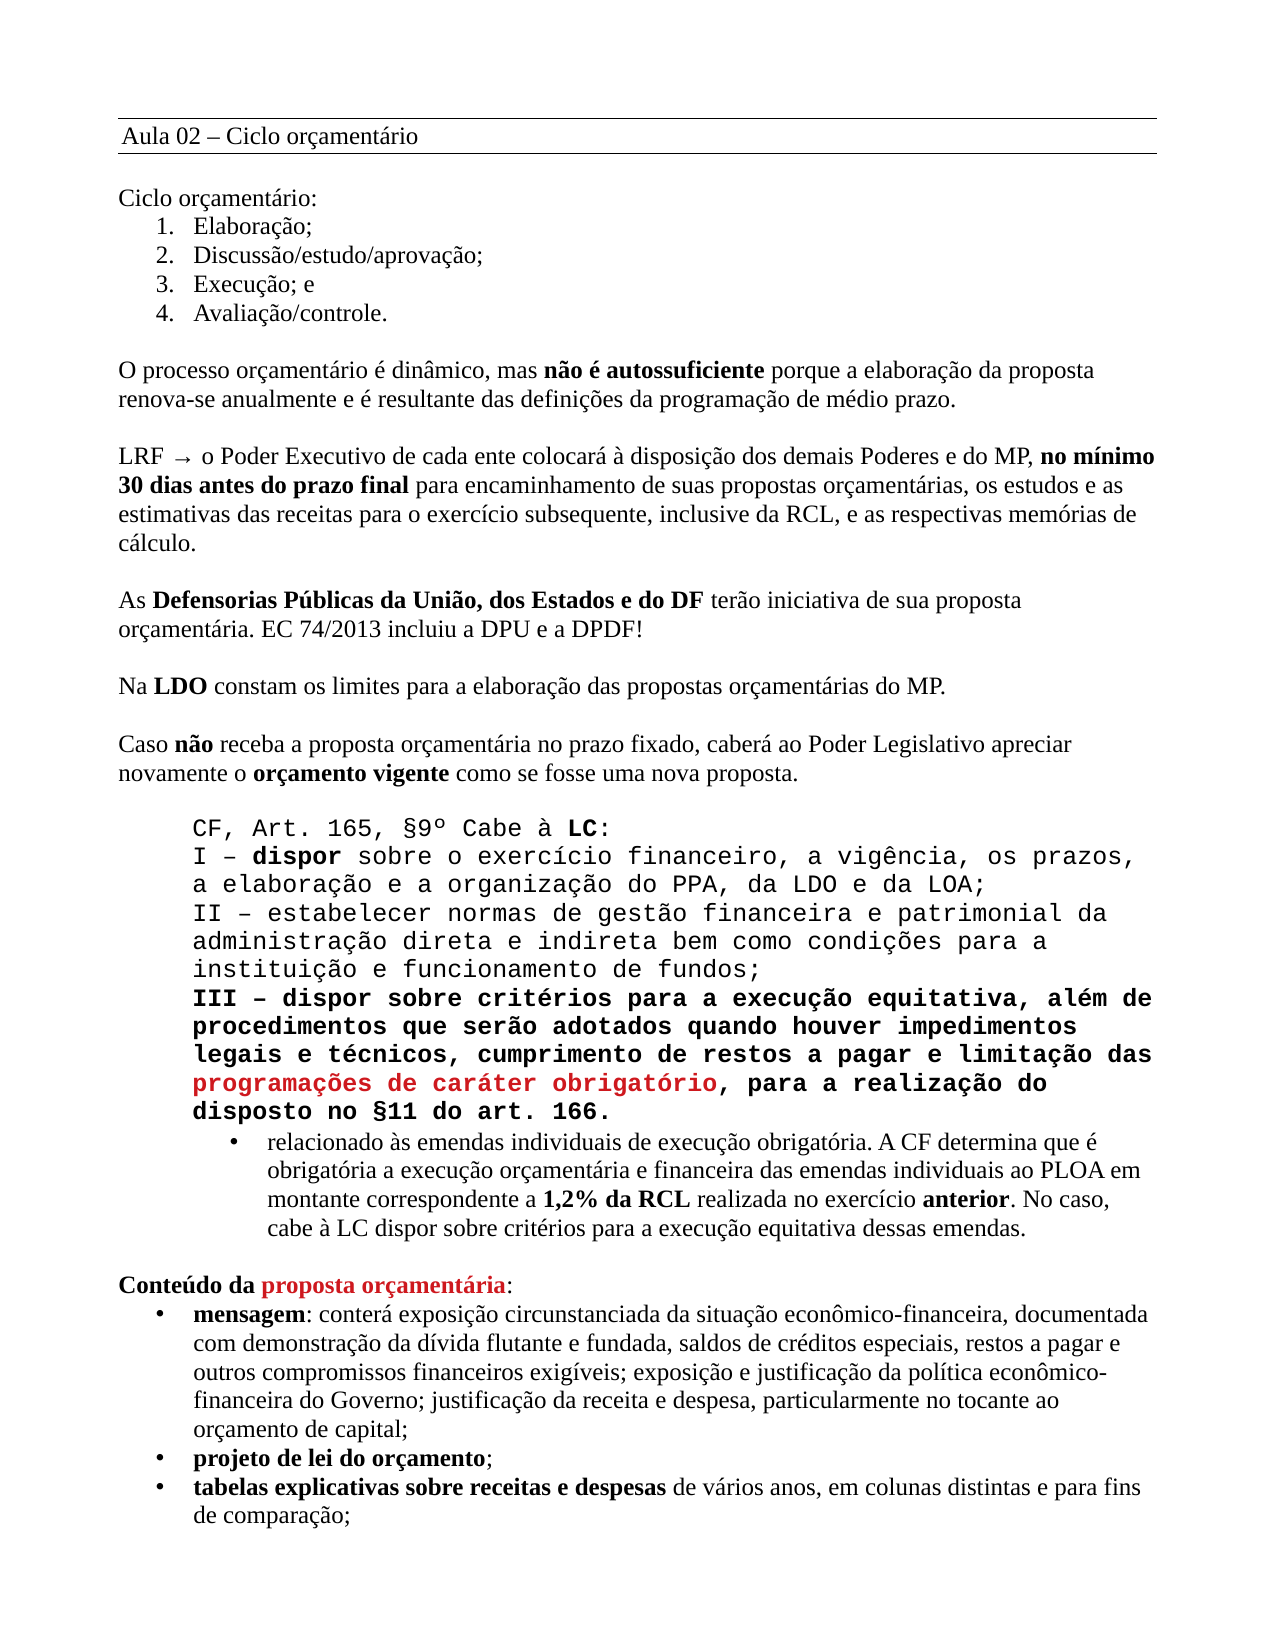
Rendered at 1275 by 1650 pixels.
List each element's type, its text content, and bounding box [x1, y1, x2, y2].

list Elaboração; [156, 211, 1157, 240]
list projeto de lei do orçamento; [156, 1443, 1157, 1472]
list Avaliação/controle. [156, 298, 1157, 326]
list tabelas explicativas sobre receitas e despesas de vários anos, em colunas distintas e para fins de comparação; [156, 1472, 1157, 1529]
text LRF → o Poder Executivo de cada ente colocará à disposição dos demais Poderes e do MP, no mínimo 30 dias antes do prazo final para encaminhamento de suas propostas orçamentárias, os estudos e as estimativas das receitas para o exercício subsequente, inclusive da RCL, e as respectivas memórias de cálculo. [118, 441, 1157, 556]
text III – dispor sobre critérios para a execução equitativa, além de procedimentos que serão adotados quando houver impedimentos legais e técnicos, cumprimento de restos a pagar e limitação das programações de caráter obrigatório, para a realização do disposto no §11 do art. 166. [192, 985, 1157, 1127]
text Conteúdo da proposta orçamentária: [118, 1271, 1157, 1299]
text II – estabelecer normas de gestão financeira e patrimonial da administração direta e indireta bem como condições para a instituição e funcionamento de fundos; [192, 900, 1157, 985]
text Ciclo orçamentário: [118, 183, 1157, 211]
list mensagem: conterá exposição circunstanciada da situação econômico-financeira, documentada com demonstração da dívida flutante e fundada, saldos de créditos especiais, restos a pagar e outros compromissos financeiros exigíveis; exposição e justificação da política econômico-financeira do Governo; justificação da receita e despesa, particularmente no tocante ao orçamento de capital; [156, 1299, 1157, 1443]
text I – dispor sobre o exercício financeiro, a vigência, os prazos, a elaboração e a organização do PPA, da LDO e da LOA; [192, 843, 1157, 900]
list Execução; e [156, 269, 1157, 298]
text As Defensorias Públicas da União, dos Estados e do DF terão iniciativa de sua proposta orçamentária. EC 74/2013 incluiu a DPU e a DPDF! [118, 585, 1157, 643]
text O processo orçamentário é dinâmico, mas não é autossuficiente porque a elaboração da proposta renova-se anualmente e é resultante das definições da programação de médio prazo. [118, 355, 1157, 413]
list relacionado às emendas individuais de execução obrigatória. A CF determina que é obrigatória a execução orçamentária e financeira das emendas individuais ao PLOA em montante correspondente a 1,2% da RCL realizada no exercício anterior. No caso, cabe à LC dispor sobre critérios para a execução equitativa dessas emendas. [229, 1127, 1157, 1242]
text Na LDO constam os limites para a elaboração das propostas orçamentárias do MP. [118, 671, 1157, 700]
list Discussão/estudo/aprovação; [156, 240, 1157, 269]
text Caso não receba a proposta orçamentária no prazo fixado, caberá ao Poder Legislativo apreciar novamente o orçamento vigente como se fosse uma nova proposta. [118, 729, 1157, 786]
text CF, Art. 165, §9º Cabe à LC: [192, 815, 1157, 843]
